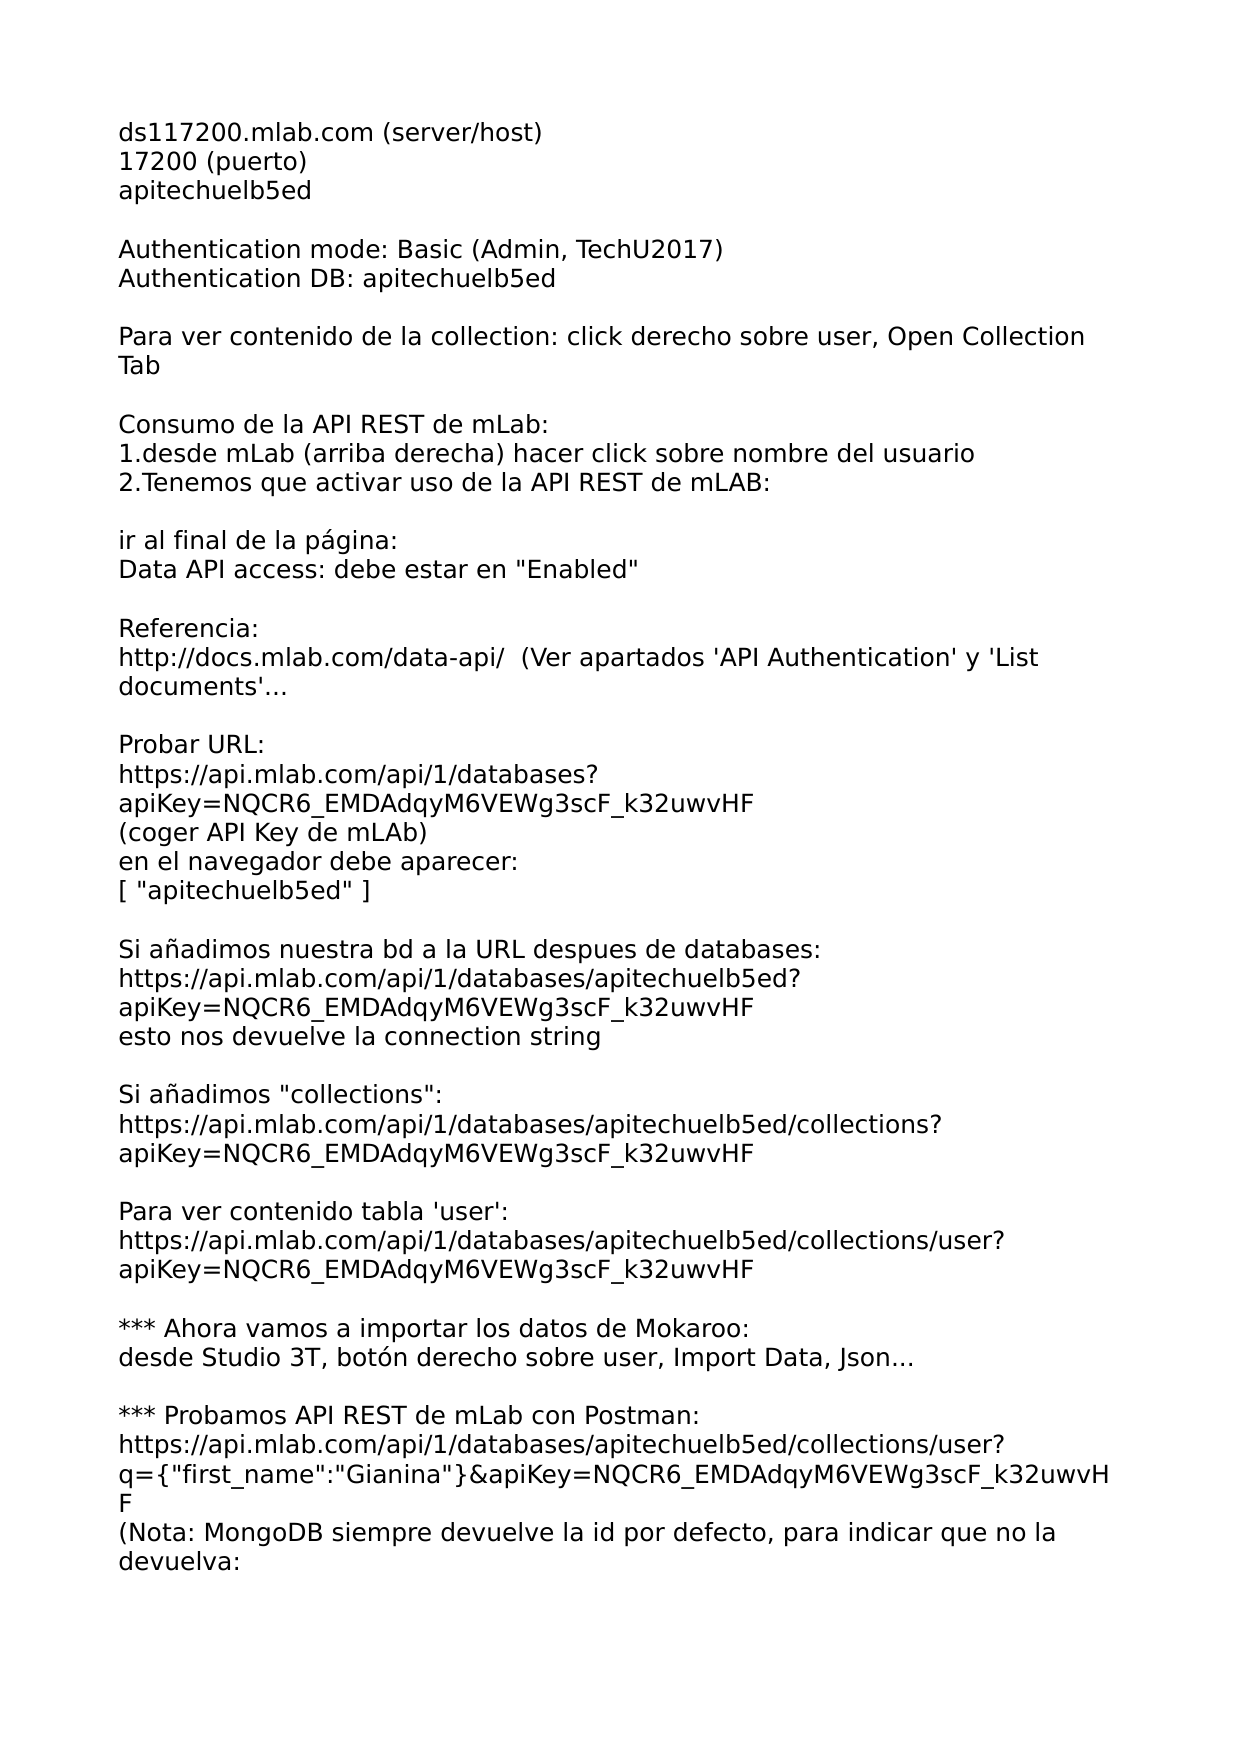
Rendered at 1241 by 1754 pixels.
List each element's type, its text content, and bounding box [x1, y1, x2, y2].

text apitechuelb5ed [118, 176, 1122, 206]
text 2.Tenemos que activar uso de la API REST de mLAB: [118, 468, 1122, 497]
text *** Probamos API REST de mLab con Postman: [118, 1401, 1122, 1431]
text Si añadimos nuestra bd a la URL despues de databases: [118, 935, 1122, 964]
text Data API access: debe estar en "Enabled" [118, 556, 1122, 585]
text ds117200.mlab.com (server/host) [118, 118, 1122, 147]
text (coger API Key de mLAb) [118, 818, 1122, 847]
text Para ver contenido de la collection: click derecho sobre user, Open Collection Tab [118, 322, 1122, 381]
text 1.desde mLab (arriba derecha) hacer click sobre nombre del usuario [118, 439, 1122, 468]
text Si añadimos "collections": [118, 1081, 1122, 1110]
text https://api.mlab.com/api/1/databases/apitechuelb5ed/collections/user?apiKey=NQCR6_EMDAdqyM6VEWg3scF_k32uwvHF [118, 1226, 1122, 1285]
text 17200 (puerto) [118, 147, 1122, 176]
text Authentication mode: Basic (Admin, TechU2017) [118, 235, 1122, 264]
text Referencia: [118, 614, 1122, 643]
text Consumo de la API REST de mLab: [118, 410, 1122, 439]
text https://api.mlab.com/api/1/databases?apiKey=NQCR6_EMDAdqyM6VEWg3scF_k32uwvHF [118, 760, 1122, 818]
text Para ver contenido tabla 'user': [118, 1197, 1122, 1226]
text Authentication DB: apitechuelb5ed [118, 264, 1122, 293]
text desde Studio 3T, botón derecho sobre user, Import Data, Json... [118, 1343, 1122, 1372]
text *** Ahora vamos a importar los datos de Mokaroo: [118, 1314, 1122, 1343]
text [ "apitechuelb5ed" ] [118, 876, 1122, 906]
text esto nos devuelve la connection string [118, 1022, 1122, 1051]
text en el navegador debe aparecer: [118, 847, 1122, 876]
text http://docs.mlab.com/data-api/ (Ver apartados 'API Authentication' y 'List documents'... [118, 643, 1122, 701]
text Probar URL: [118, 731, 1122, 760]
text https://api.mlab.com/api/1/databases/apitechuelb5ed/collections/user?q={"first_name":"Gianina"}&apiKey=NQCR6_EMDAdqyM6VEWg3scF_k32uwvHF [118, 1431, 1122, 1518]
text https://api.mlab.com/api/1/databases/apitechuelb5ed?apiKey=NQCR6_EMDAdqyM6VEWg3scF_k32uwvHF [118, 964, 1122, 1022]
text https://api.mlab.com/api/1/databases/apitechuelb5ed/collections?apiKey=NQCR6_EMDAdqyM6VEWg3scF_k32uwvHF [118, 1110, 1122, 1168]
text ir al final de la página: [118, 526, 1122, 556]
text (Nota: MongoDB siempre devuelve la id por defecto, para indicar que no la devuelva: [118, 1518, 1122, 1576]
